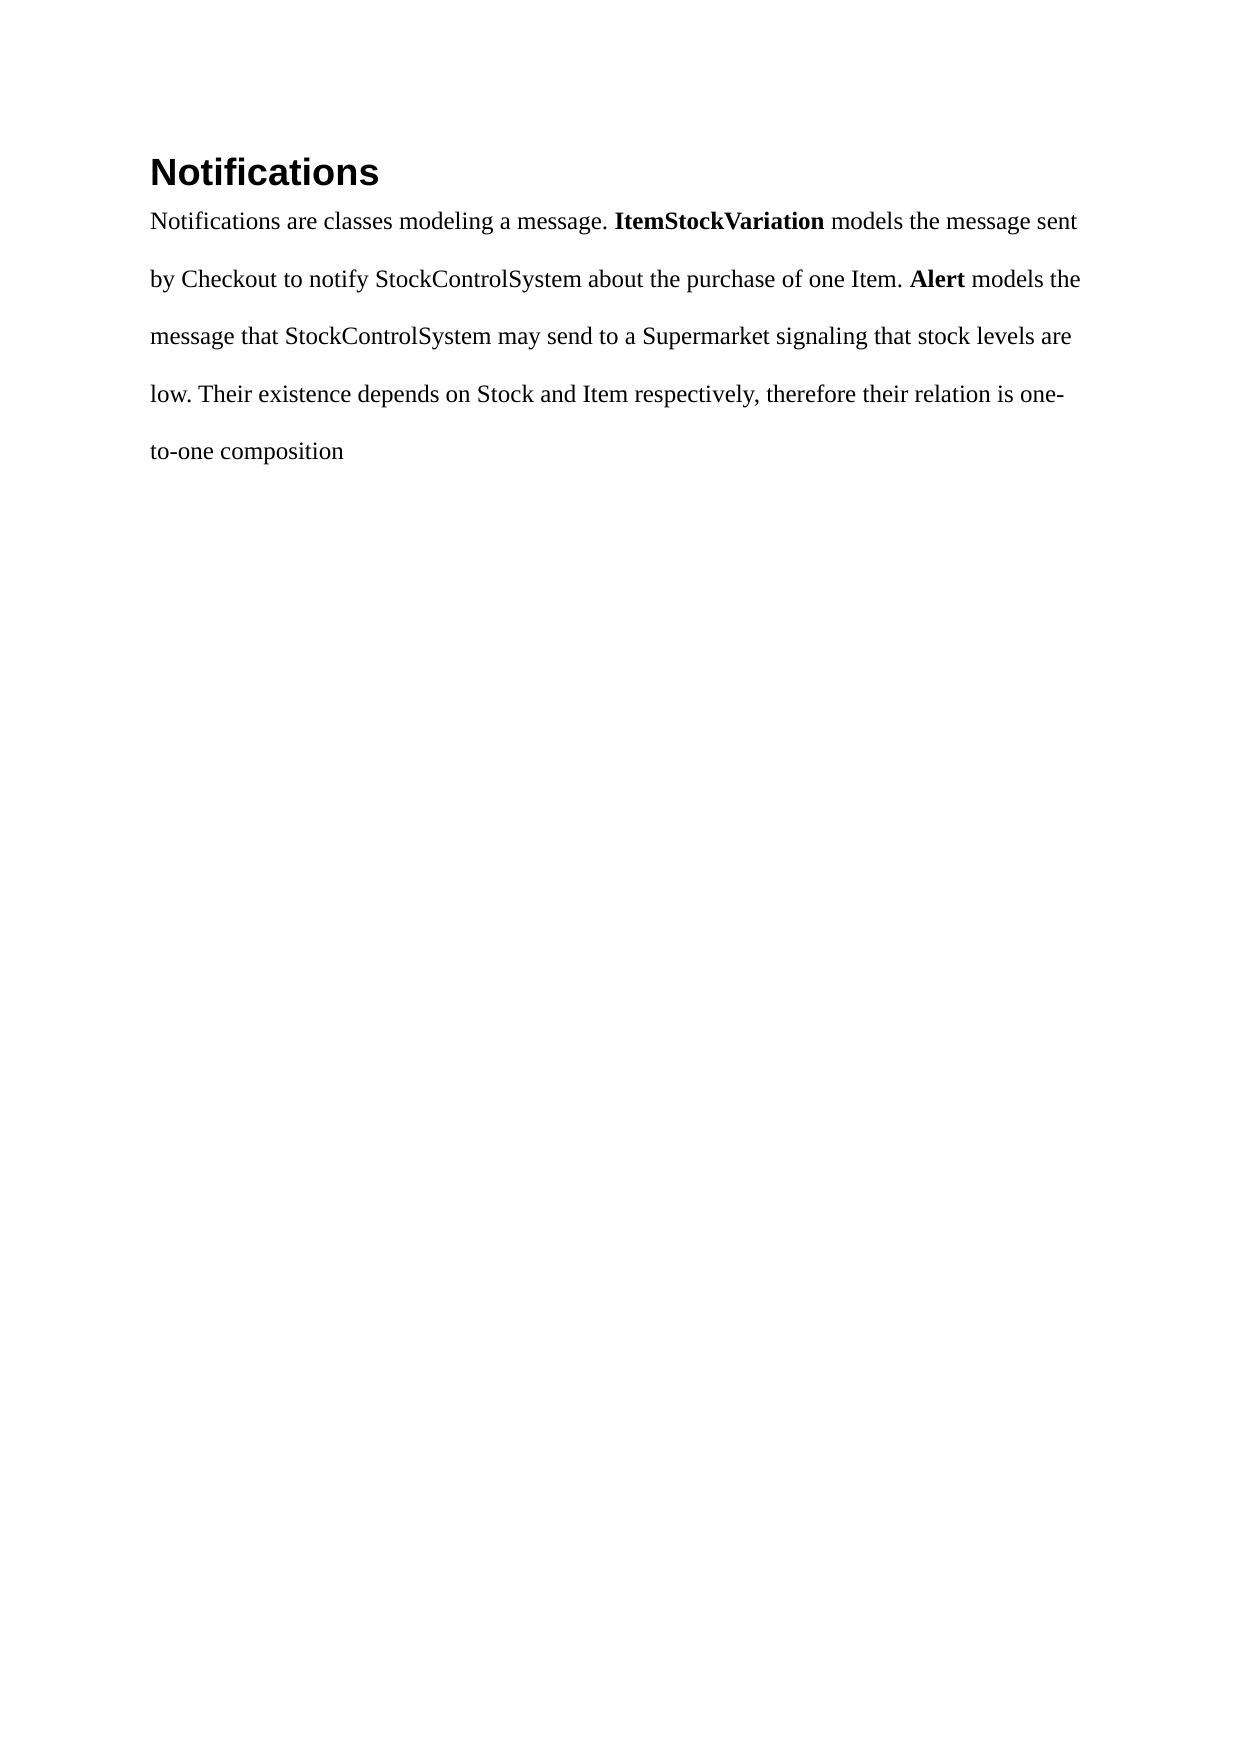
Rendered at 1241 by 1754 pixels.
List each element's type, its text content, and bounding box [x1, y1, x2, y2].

text Notifications are classes modeling a message. ItemStockVariation models the message sent by Checkout to notify StockControlSystem about the purchase of one Item. Alert models the message that StockControlSystem may send to a Supermarket signaling that stock levels are low. Their existence depends on Stock and Item respectively, therefore their relation is one-to-one composition [150, 206, 1091, 465]
subtitle Notifications [150, 150, 1091, 194]
